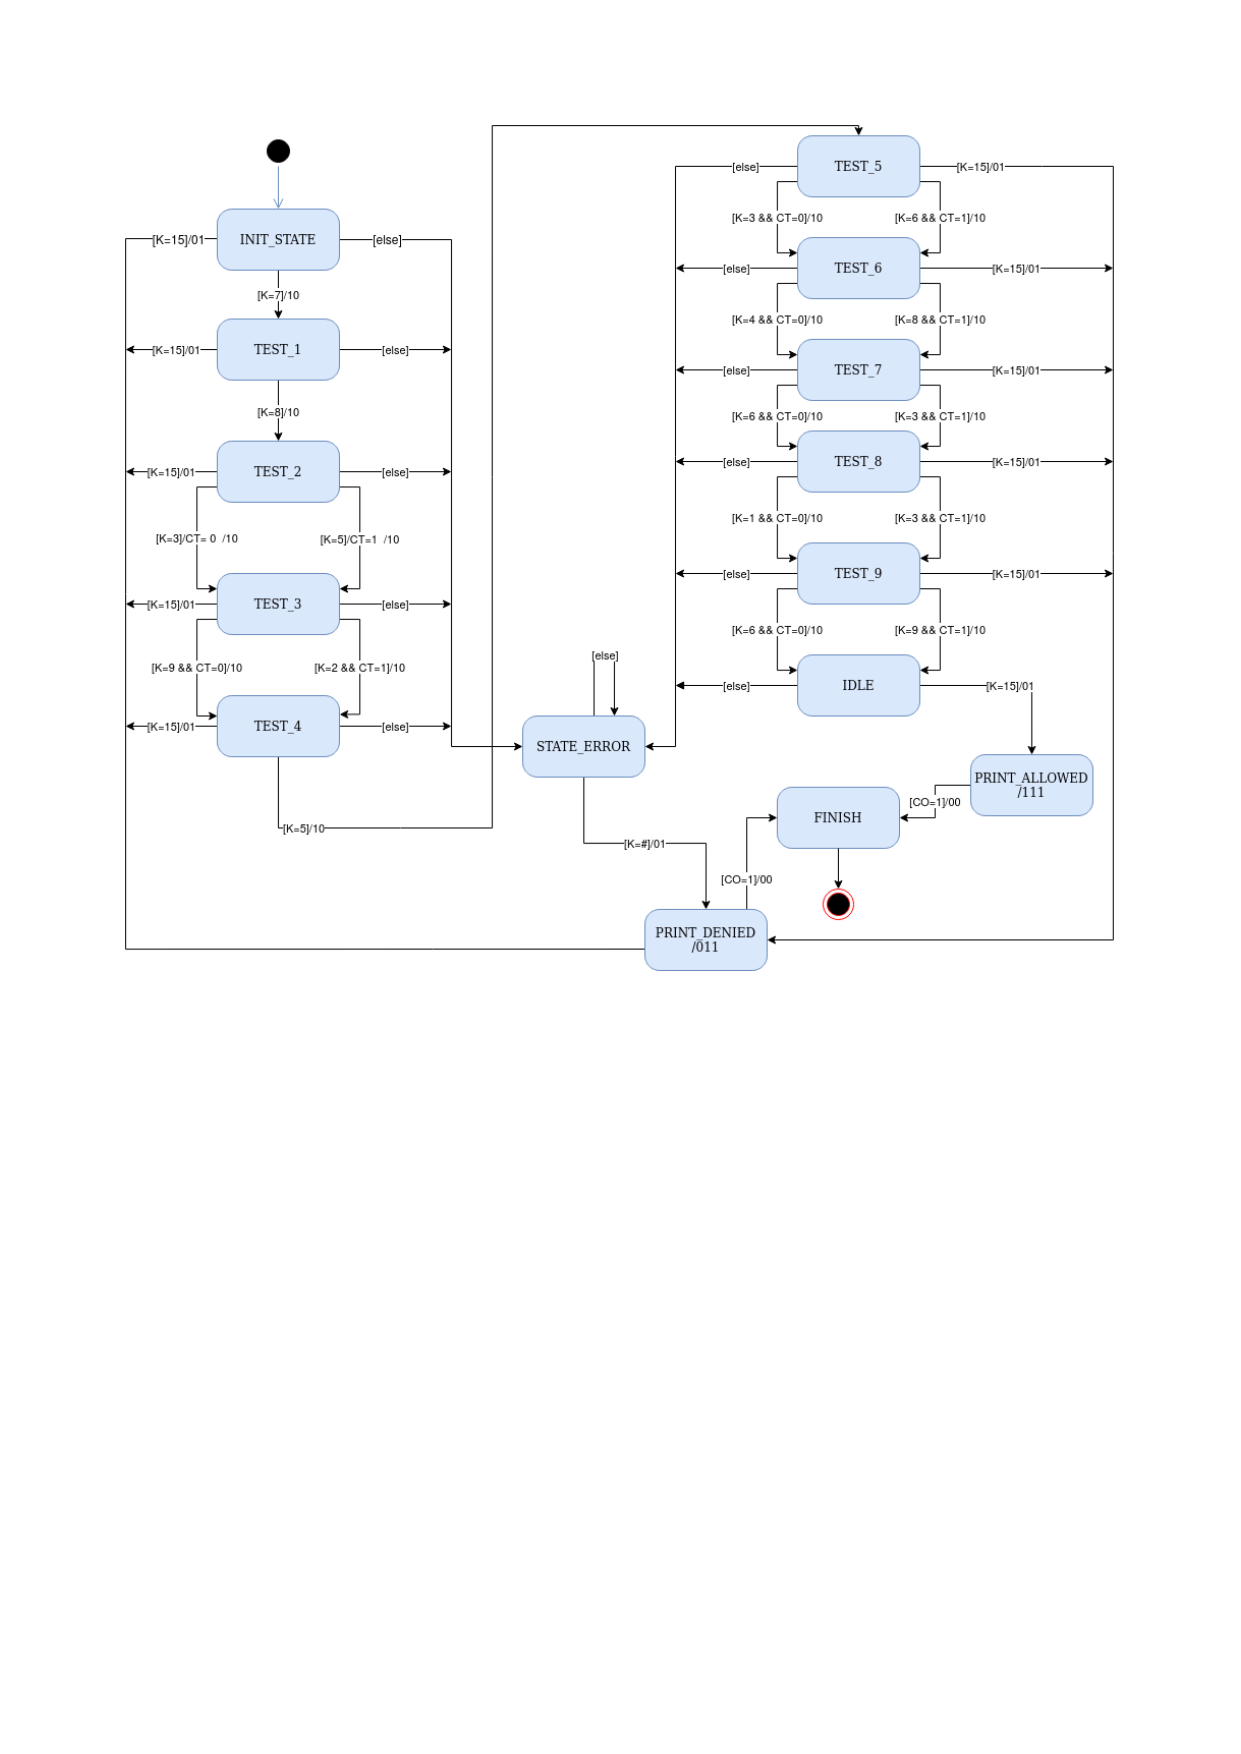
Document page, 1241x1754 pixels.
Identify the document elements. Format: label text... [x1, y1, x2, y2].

picture [118, 118, 1123, 971]
text ­ [118, 971, 1122, 1004]
